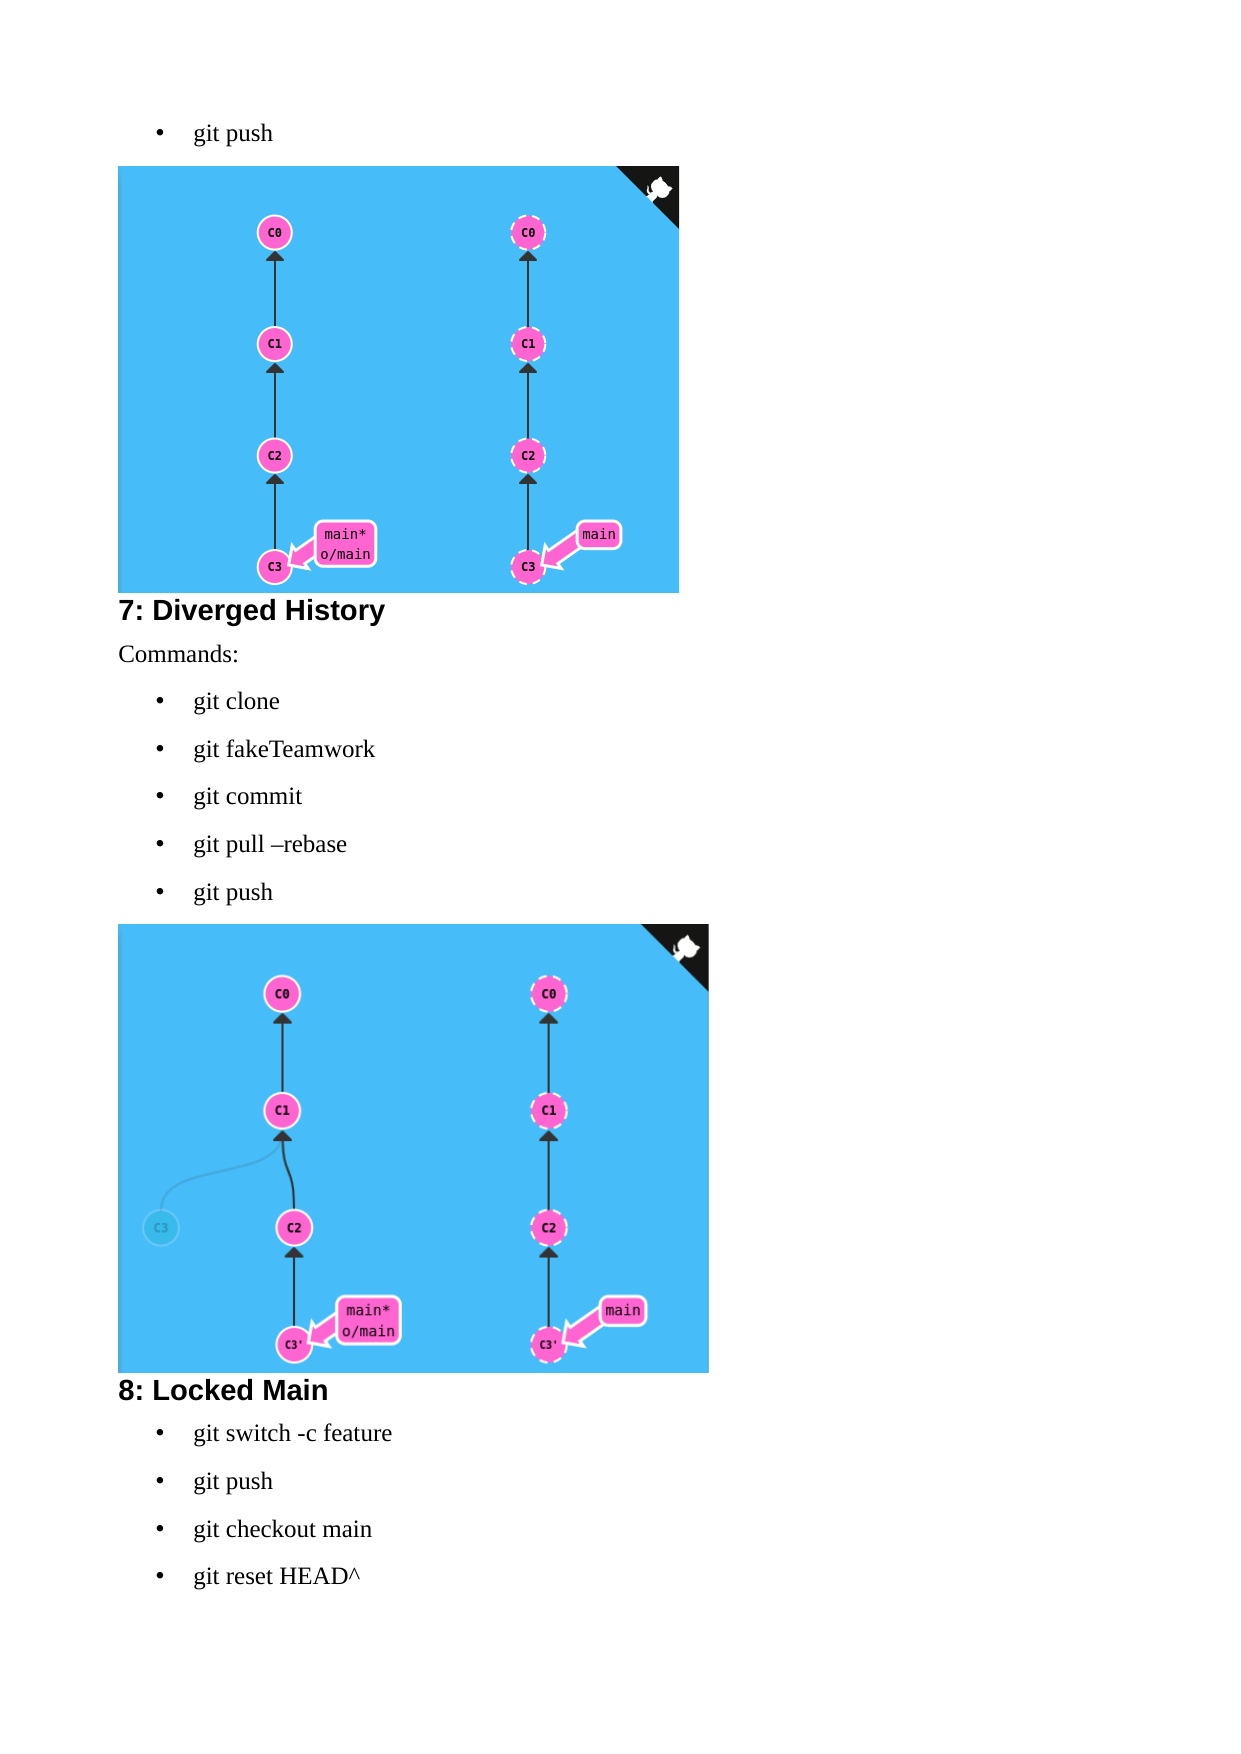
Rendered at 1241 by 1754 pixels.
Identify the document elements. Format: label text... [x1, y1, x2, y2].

picture [118, 924, 709, 1373]
list git commit [156, 781, 1122, 810]
subtitle 8: Locked Main [118, 939, 1122, 1406]
list git push [156, 1466, 1122, 1495]
list git checkout main [156, 1514, 1122, 1542]
list git clone [156, 686, 1122, 715]
list git fakeTeamwork [156, 734, 1122, 763]
picture [118, 166, 680, 593]
text Commands: [118, 639, 1122, 667]
list git switch -c feature [156, 1418, 1122, 1447]
list git pull –rebase [156, 829, 1122, 858]
subtitle 7: Diverged History [118, 180, 1122, 626]
list git push [156, 118, 1122, 147]
list git push [156, 877, 1122, 905]
list git reset HEAD^ [156, 1561, 1122, 1590]
